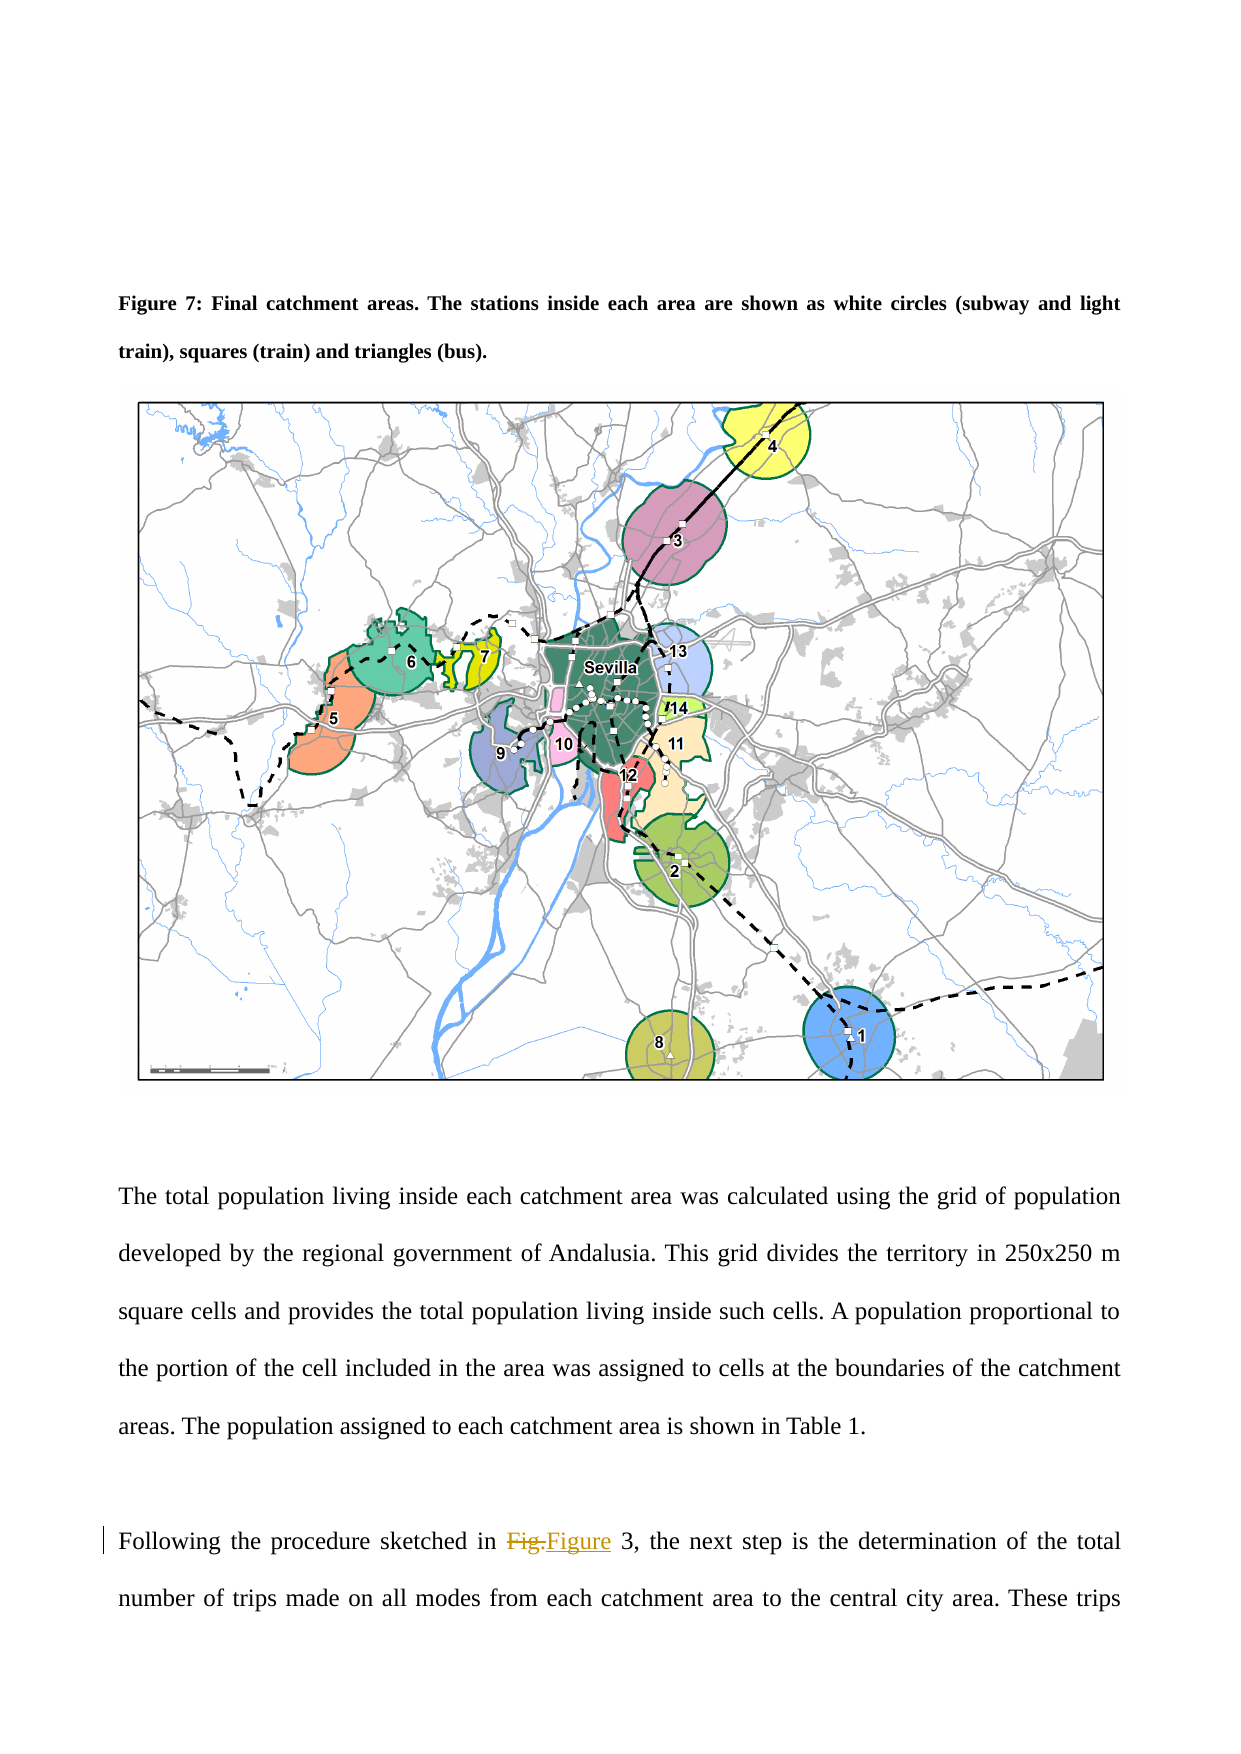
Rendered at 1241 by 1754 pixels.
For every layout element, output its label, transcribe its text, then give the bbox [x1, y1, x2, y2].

picture [118, 387, 1123, 1095]
text Figure 7: Final catchment areas. The stations inside each area are shown as white circles (subway and light train), squares (train) and triangles (bus). [118, 291, 1122, 363]
text The total population living inside each catchment area was calculated using the grid of population developed by the regional government of Andalusia. This grid divides the territory in 250x250 m square cells and provides the total population living inside such cells. A population proportional to the portion of the cell included in the area was assigned to cells at the boundaries of the catchment areas. The population assigned to each catchment area is shown in Table 1. [118, 1181, 1122, 1439]
text Following the procedure sketched in Figure 3, the next step is the determination of the total number of trips made on all modes from each catchment area to the central city area. These trips [118, 1526, 1122, 1612]
